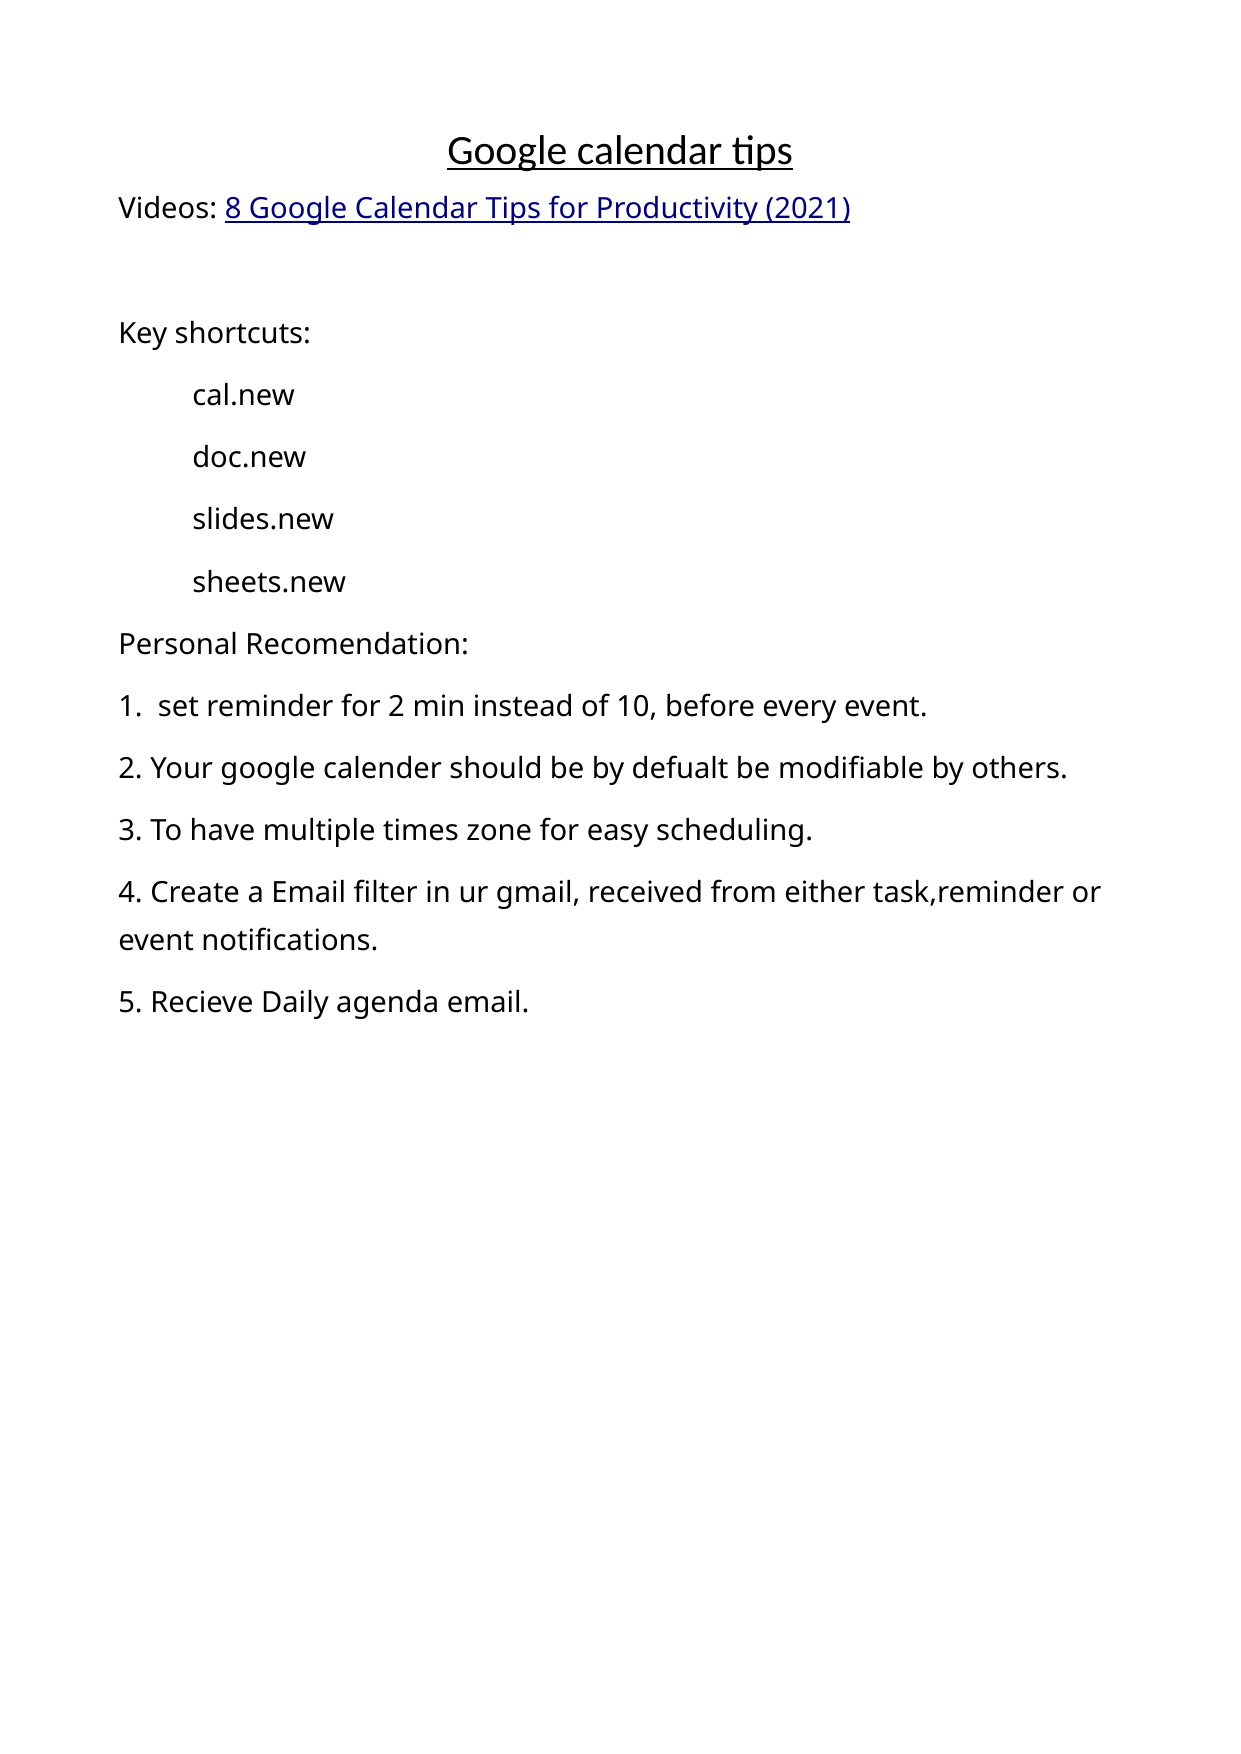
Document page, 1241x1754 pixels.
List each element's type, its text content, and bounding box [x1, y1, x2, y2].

text sheets.new [118, 561, 1122, 601]
text 3. To have multiple times zone for easy scheduling. [118, 809, 1122, 849]
text 4. Create a Email filter in ur gmail, received from either task,reminder or event notifications. [118, 872, 1122, 959]
text cal.new [118, 374, 1122, 414]
text Videos: 8 Google Calendar Tips for Productivity (2021) [118, 188, 1122, 227]
text Key shortcuts: [118, 312, 1122, 352]
text doc.new [118, 436, 1122, 476]
subtitle Google calendar tips [118, 124, 1122, 175]
text Personal Recomendation: [118, 623, 1122, 663]
text 1. set reminder for 2 min instead of 10, before every event. [118, 685, 1122, 725]
text 5. Recieve Daily agenda email. [118, 982, 1122, 1021]
text slides.new [118, 499, 1122, 538]
text 2. Your google calender should be by defualt be modifiable by others. [118, 747, 1122, 787]
